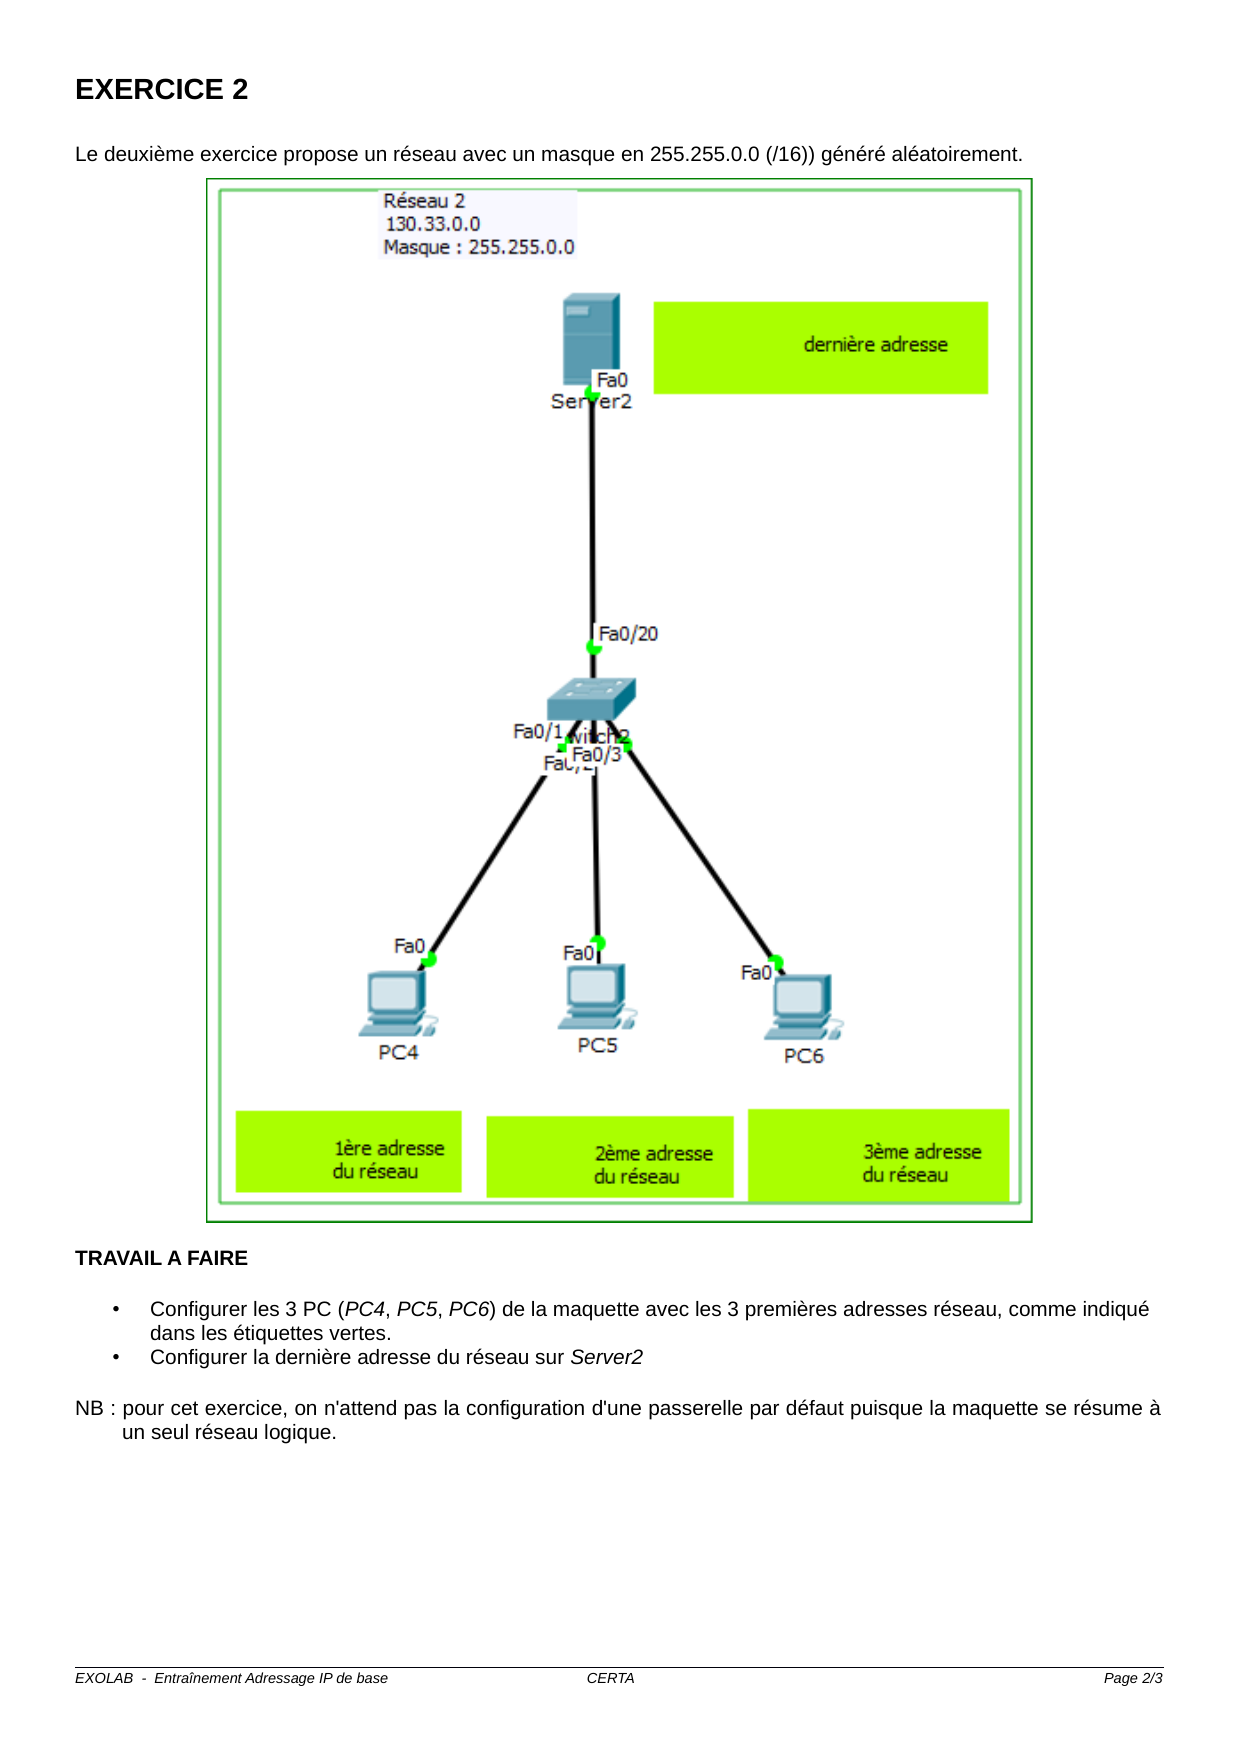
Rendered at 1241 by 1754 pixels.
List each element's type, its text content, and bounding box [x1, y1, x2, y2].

text Le deuxième exercice propose un réseau avec un masque en 255.255.0.0 (/16)) généré aléatoirement. [75, 142, 1164, 166]
text TRAVAIL A FAIRE [75, 1246, 1164, 1270]
list Configurer la dernière adresse du réseau sur Server2 [112, 1345, 1164, 1369]
text NB : pour cet exercice, on n'attend pas la configuration d'une passerelle par défaut puisque la maquette se résume à un seul réseau logique. [75, 1396, 1164, 1444]
picture [206, 178, 1033, 1223]
list Configurer les 3 PC (PC4, PC5, PC6) de la maquette avec les 3 premières adresses réseau, comme indiqué dans les étiquettes vertes. [112, 1297, 1164, 1345]
subtitle EXERCICE 2 [75, 72, 1164, 105]
